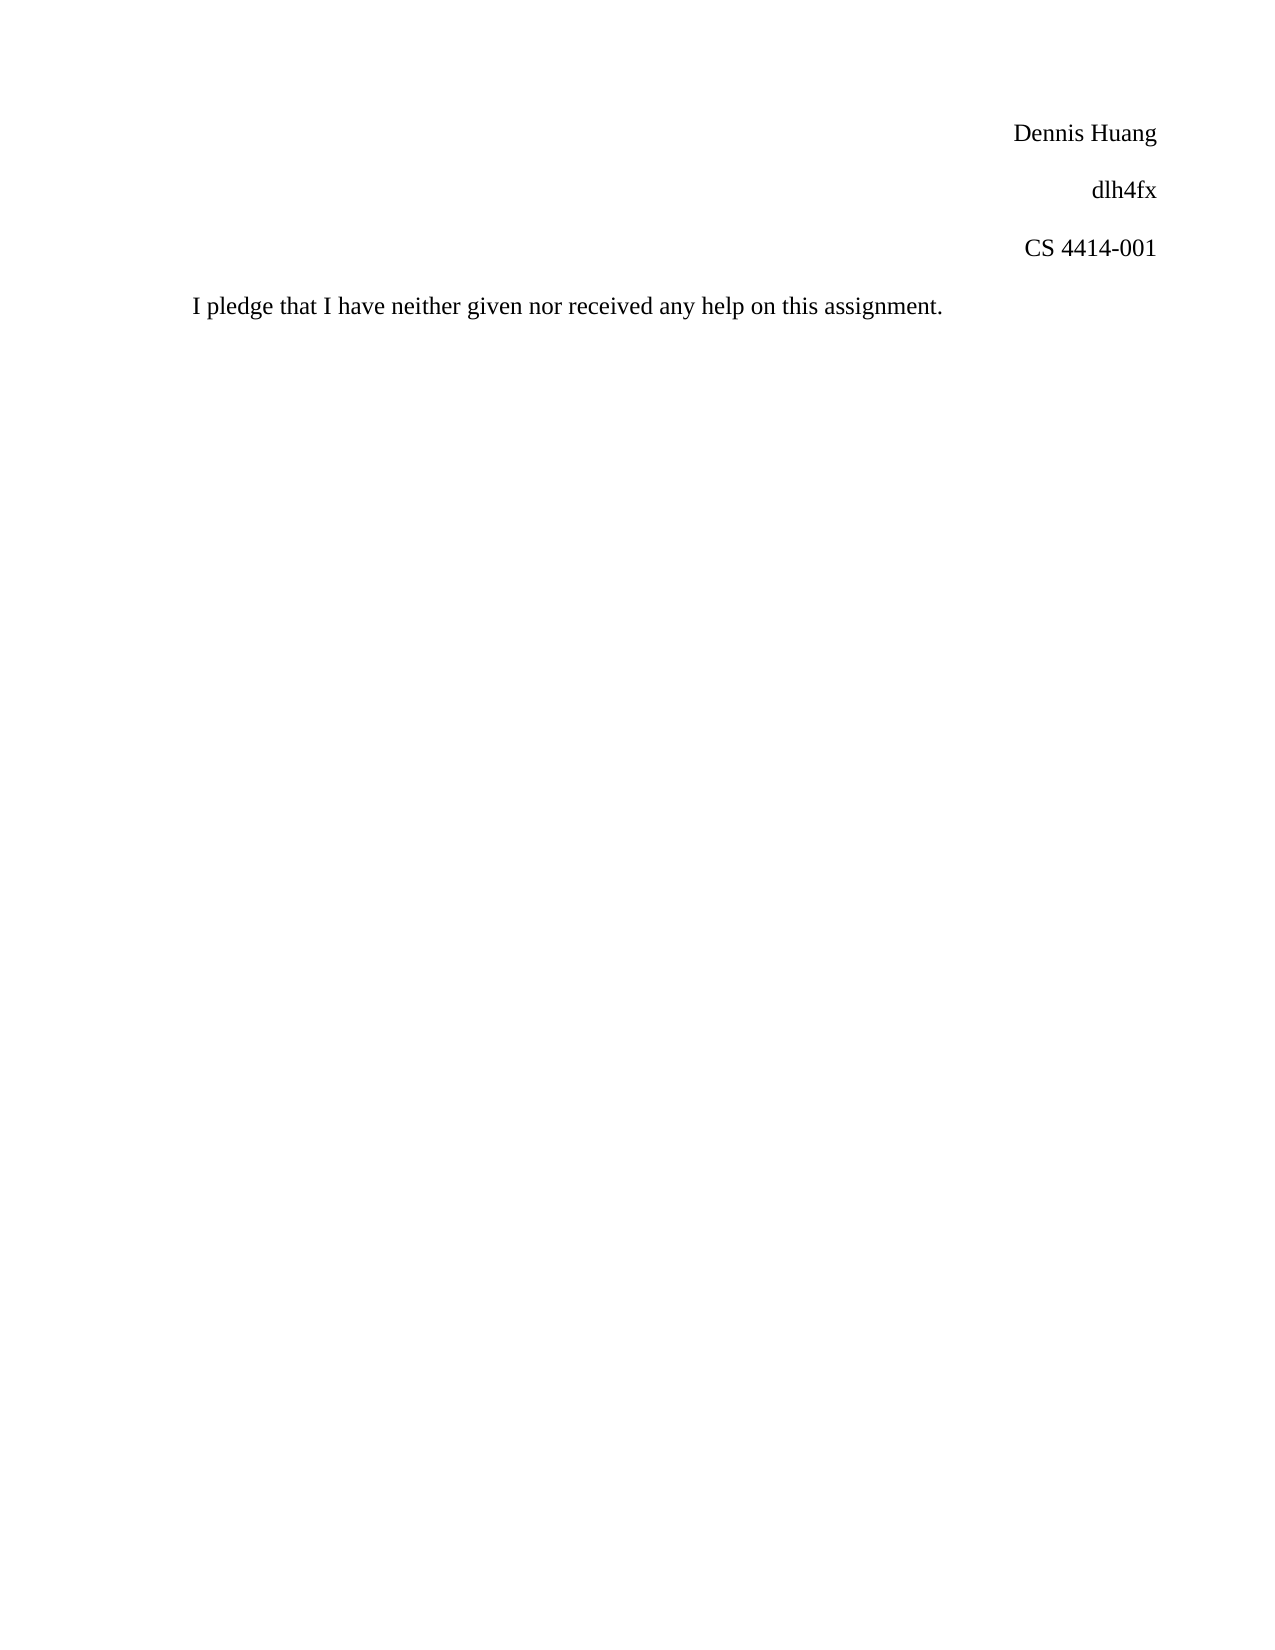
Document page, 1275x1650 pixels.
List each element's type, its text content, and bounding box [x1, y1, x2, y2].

text I pledge that I have neither given nor received any help on this assignment. [118, 291, 1157, 320]
